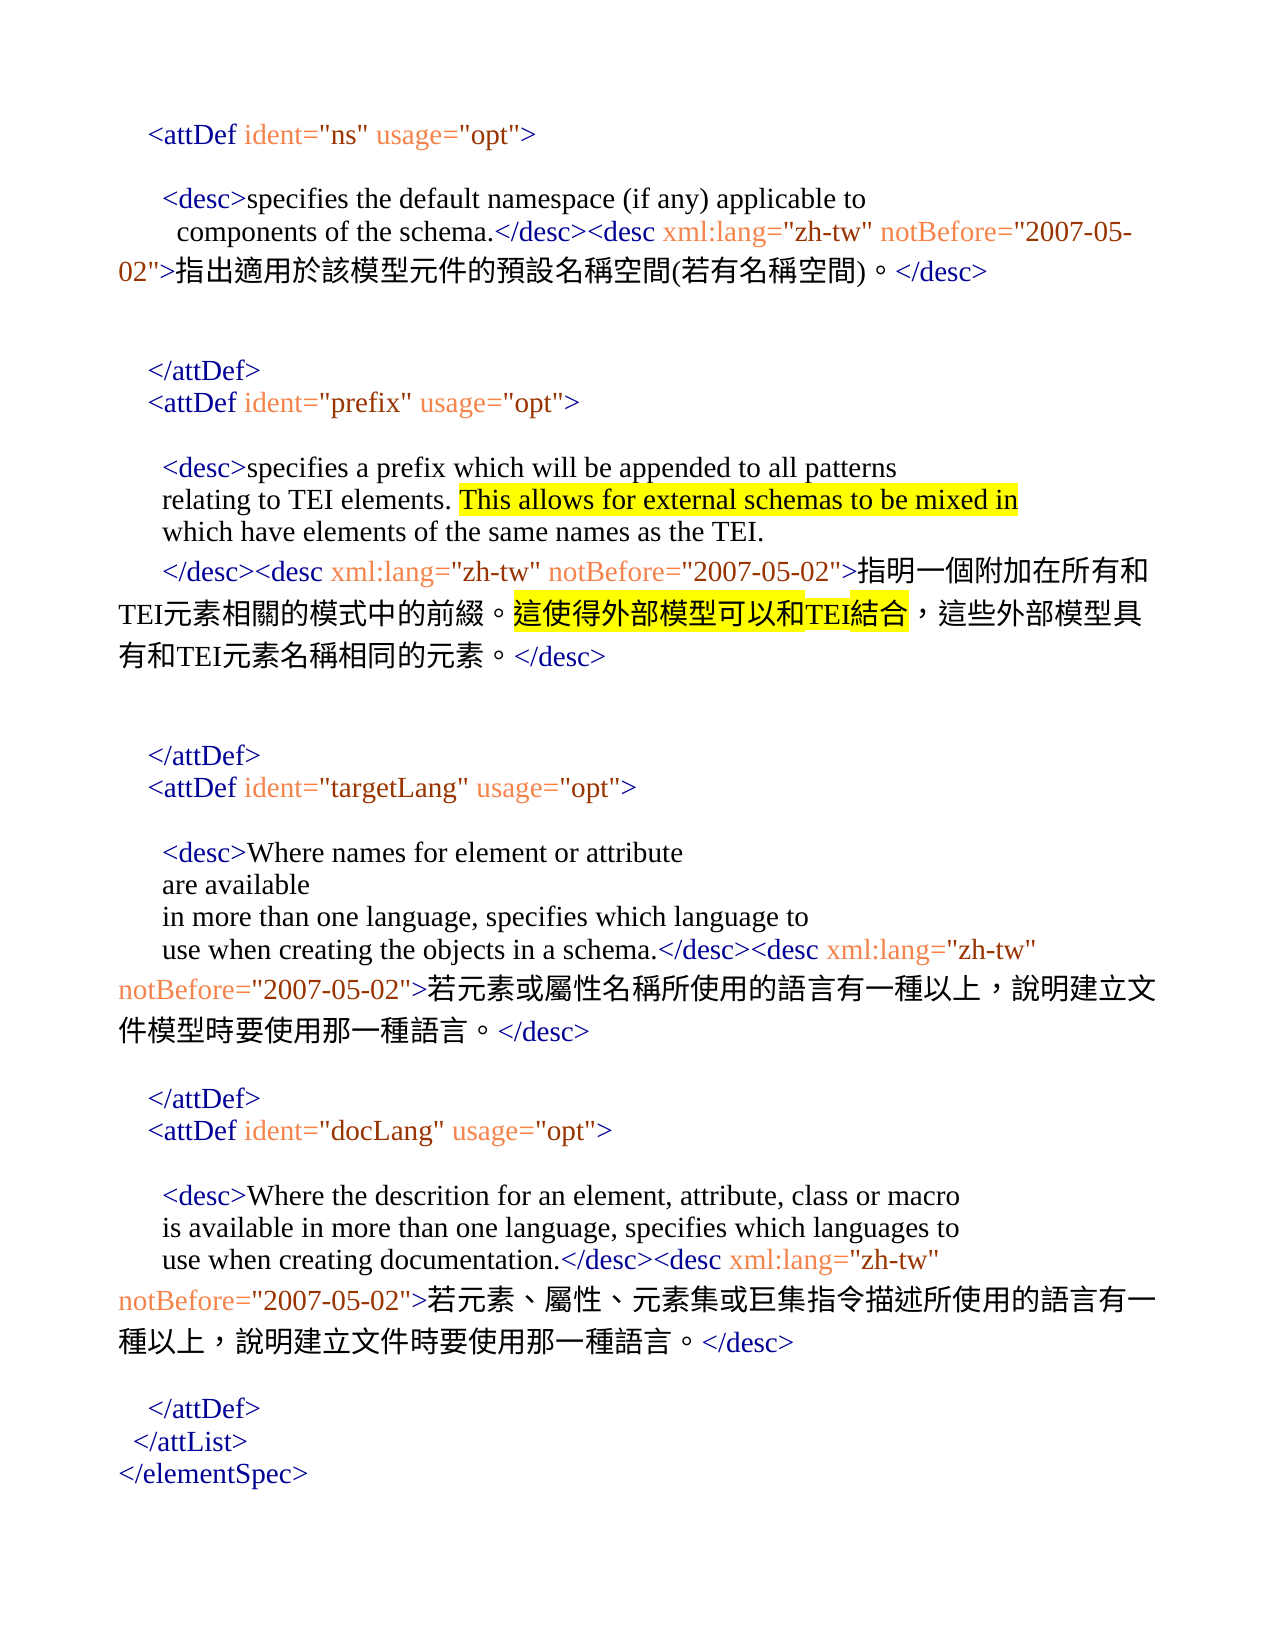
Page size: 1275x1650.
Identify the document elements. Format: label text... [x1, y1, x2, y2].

text is available in more than one language, specifies which languages to [118, 1211, 1157, 1244]
text </attDef> [118, 739, 1157, 772]
text which have elements of the same names as the TEI. [118, 516, 1157, 548]
text <desc>Where the descrition for an element, attribute, class or macro [118, 1179, 1157, 1211]
text <desc>Where names for element or attribute [118, 836, 1157, 868]
text </attList> [118, 1425, 1157, 1457]
text <desc>specifies a prefix which will be appended to all patterns [118, 451, 1157, 483]
text in more than one language, specifies which language to [118, 901, 1157, 933]
text components of the schema.</desc><desc xml:lang="zh-tw" notBefore="2007-05-02">指出適用於該模型元件的預設名稱空間(若有名稱空間)。</desc> [118, 215, 1157, 289]
text </attDef> [118, 1393, 1157, 1425]
text are available [118, 868, 1157, 901]
text </elementSpec> [118, 1457, 1157, 1490]
text <attDef ident="ns" usage="opt"> [118, 118, 1157, 150]
text <attDef ident="targetLang" usage="opt"> [118, 772, 1157, 804]
text </attDef> [118, 1082, 1157, 1114]
text <attDef ident="prefix" usage="opt"> [118, 386, 1157, 419]
text <desc>specifies the default namespace (if any) applicable to [118, 183, 1157, 215]
text </attDef> [118, 354, 1157, 386]
text use when creating the objects in a schema.</desc><desc xml:lang="zh-tw" notBefore="2007-05-02">若元素或屬性名稱所使用的語言有一種以上，說明建立文件模型時要使用那一種語言。</desc> [118, 933, 1157, 1050]
text use when creating documentation.</desc><desc xml:lang="zh-tw" notBefore="2007-05-02">若元素、屬性、元素集或巨集指令描述所使用的語言有一種以上，說明建立文件時要使用那一種語言。</desc> [118, 1244, 1157, 1361]
text <attDef ident="docLang" usage="opt"> [118, 1114, 1157, 1147]
text </desc><desc xml:lang="zh-tw" notBefore="2007-05-02">指明一個附加在所有和TEI元素相關的模式中的前綴。這使得外部模型可以和TEI結合，這些外部模型具有和TEI元素名稱相同的元素。</desc> [118, 548, 1157, 675]
text relating to TEI elements. This allows for external schemas to be mixed in [118, 483, 1157, 516]
